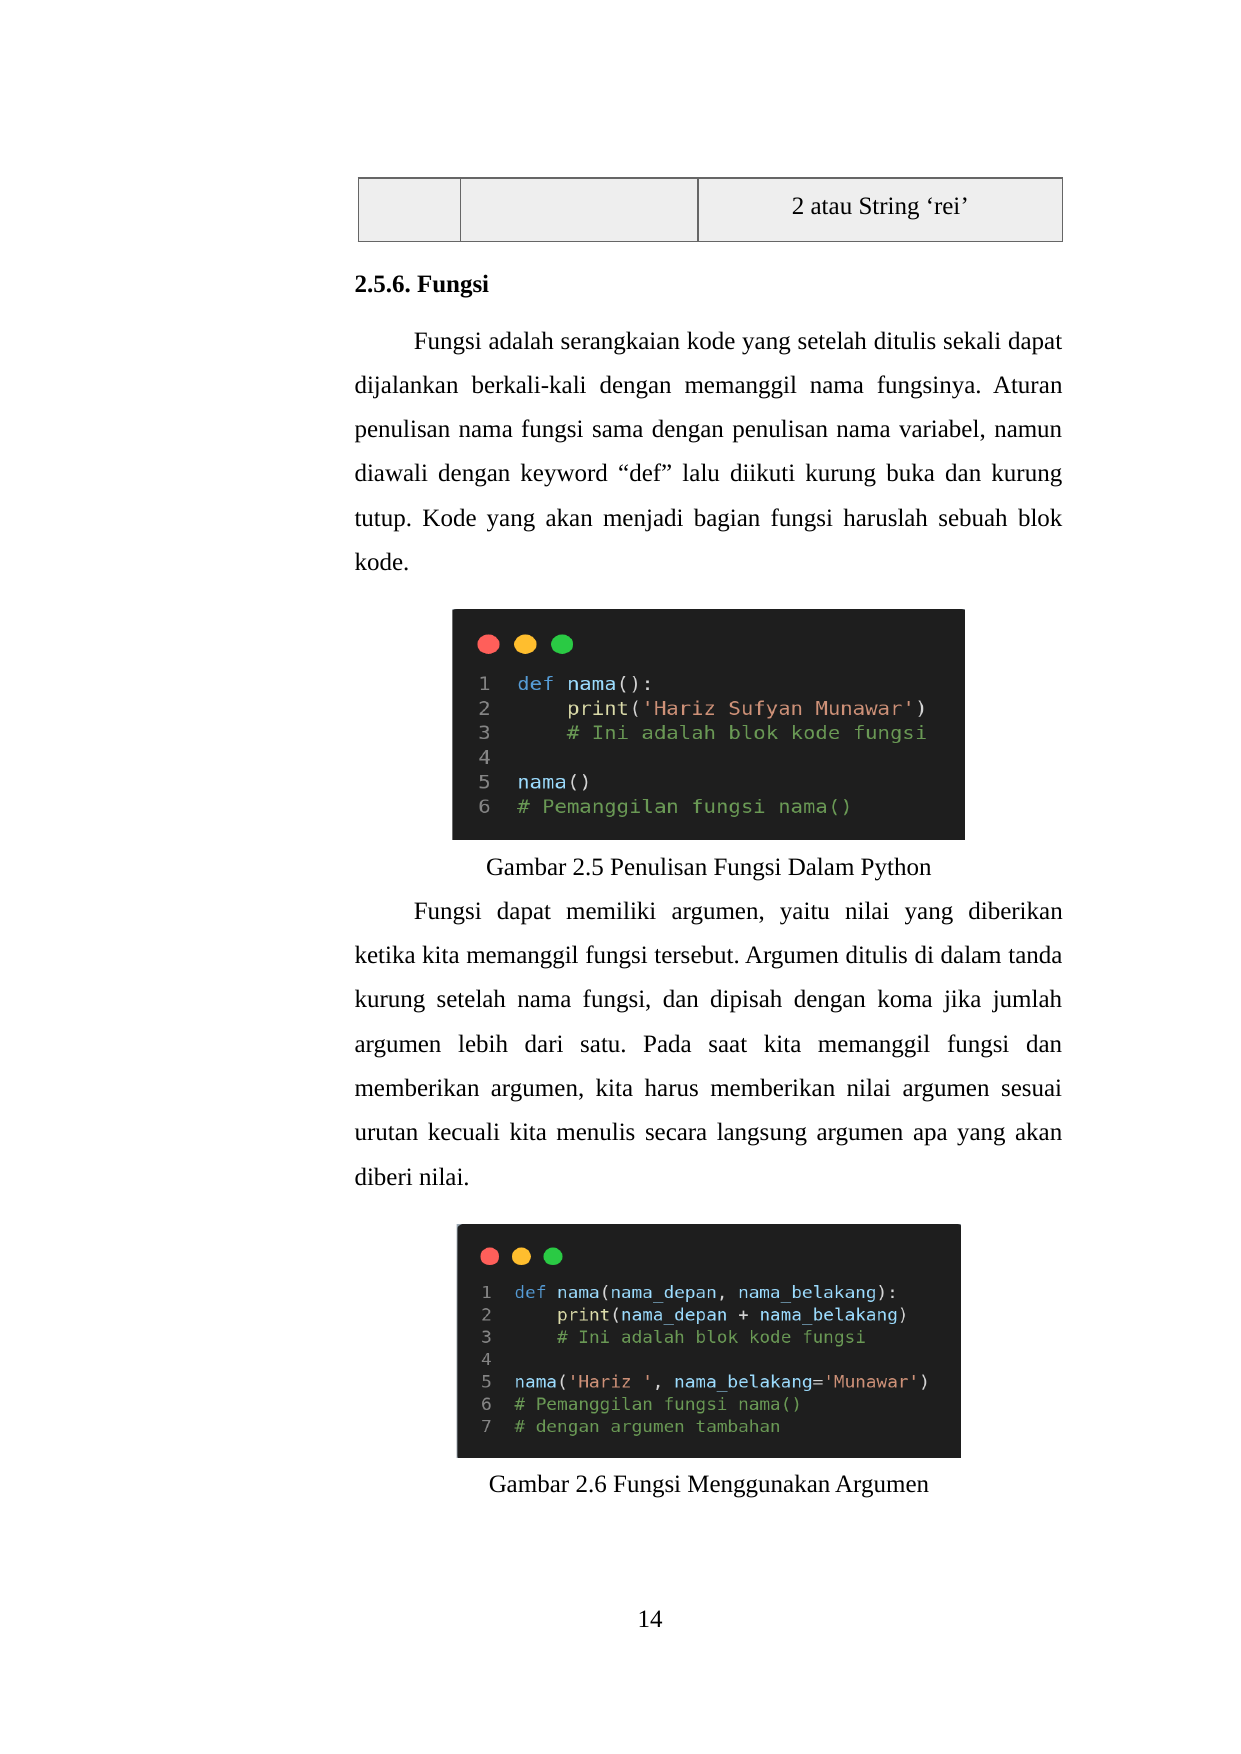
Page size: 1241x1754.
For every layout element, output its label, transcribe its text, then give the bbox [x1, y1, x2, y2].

text Fungsi dapat memiliki argumen, yaitu nilai yang diberikan ketika kita memanggil fungsi tersebut. Argumen ditulis di dalam tanda kurung setelah nama fungsi, dan dipisah dengan koma jika jumlah argumen lebih dari satu. Pada saat kita memanggil fungsi dan memberikan argumen, kita harus memberikan nilai argumen sesuai urutan kecuali kita menulis secara langsung argumen apa yang akan diberi nilai. [354, 597, 1063, 1194]
table_cell [359, 179, 460, 241]
picture [456, 1224, 961, 1458]
table_cell 2 atau String ‘rei’ [699, 179, 1062, 241]
text Gambar 2.6 Fungsi Menggunakan Argumen [457, 1458, 961, 1501]
table_cell [461, 179, 697, 241]
subtitle Fungsi [354, 257, 1063, 301]
text Fungsi adalah serangkaian kode yang setelah ditulis sekali dapat dijalankan berkali-kali dengan memanggil nama fungsinya. Aturan penulisan nama fungsi sama dengan penulisan nama variabel, namun diawali dengan keyword “def” lalu diikuti kurung buka dan kurung tutup. Kode yang akan menjadi bagian fungsi haruslah sebuah blok kode. [354, 314, 1063, 579]
picture [452, 609, 965, 840]
text Gambar 2.5 Penulisan Fungsi Dalam Python [452, 840, 965, 884]
